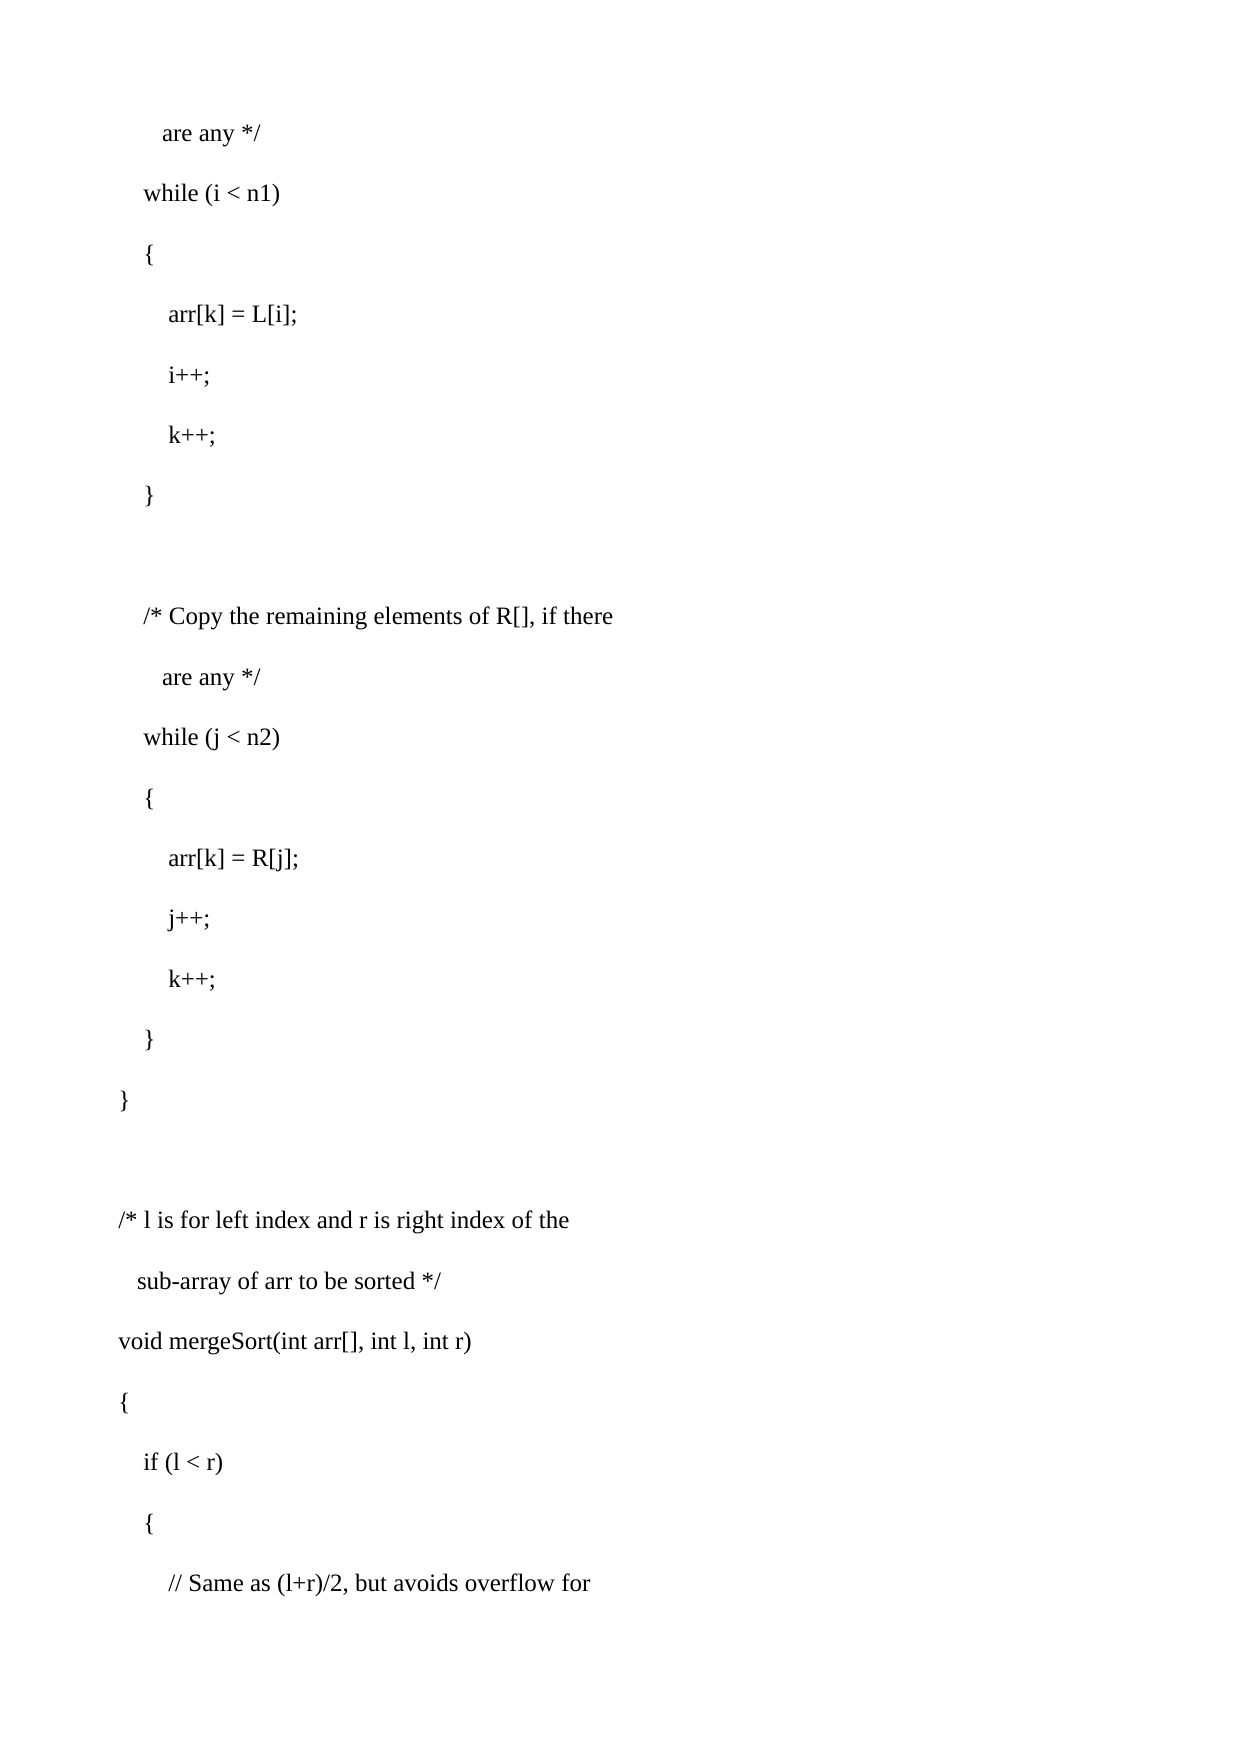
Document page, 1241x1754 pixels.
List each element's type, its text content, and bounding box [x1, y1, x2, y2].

text i++; [118, 360, 1122, 388]
text j++; [118, 903, 1122, 932]
text are any */ [118, 118, 1122, 147]
text } [118, 481, 1122, 509]
text arr[k] = L[i]; [118, 299, 1122, 328]
text /* Copy the remaining elements of R[], if there [118, 601, 1122, 630]
text /* l is for left index and r is right index of the [118, 1206, 1122, 1234]
text are any */ [118, 662, 1122, 691]
text k++; [118, 964, 1122, 993]
text { [118, 783, 1122, 811]
text k++; [118, 420, 1122, 449]
text { [118, 1387, 1122, 1416]
text } [118, 1024, 1122, 1053]
text while (i < n1) [118, 178, 1122, 207]
text while (j < n2) [118, 722, 1122, 751]
text { [118, 239, 1122, 268]
text void mergeSort(int arr[], int l, int r) [118, 1326, 1122, 1355]
text { [118, 1508, 1122, 1536]
text arr[k] = R[j]; [118, 843, 1122, 872]
text } [118, 1085, 1122, 1113]
text sub-array of arr to be sorted */ [118, 1266, 1122, 1295]
text // Same as (l+r)/2, but avoids overflow for [118, 1568, 1122, 1597]
text if (l < r) [118, 1447, 1122, 1476]
